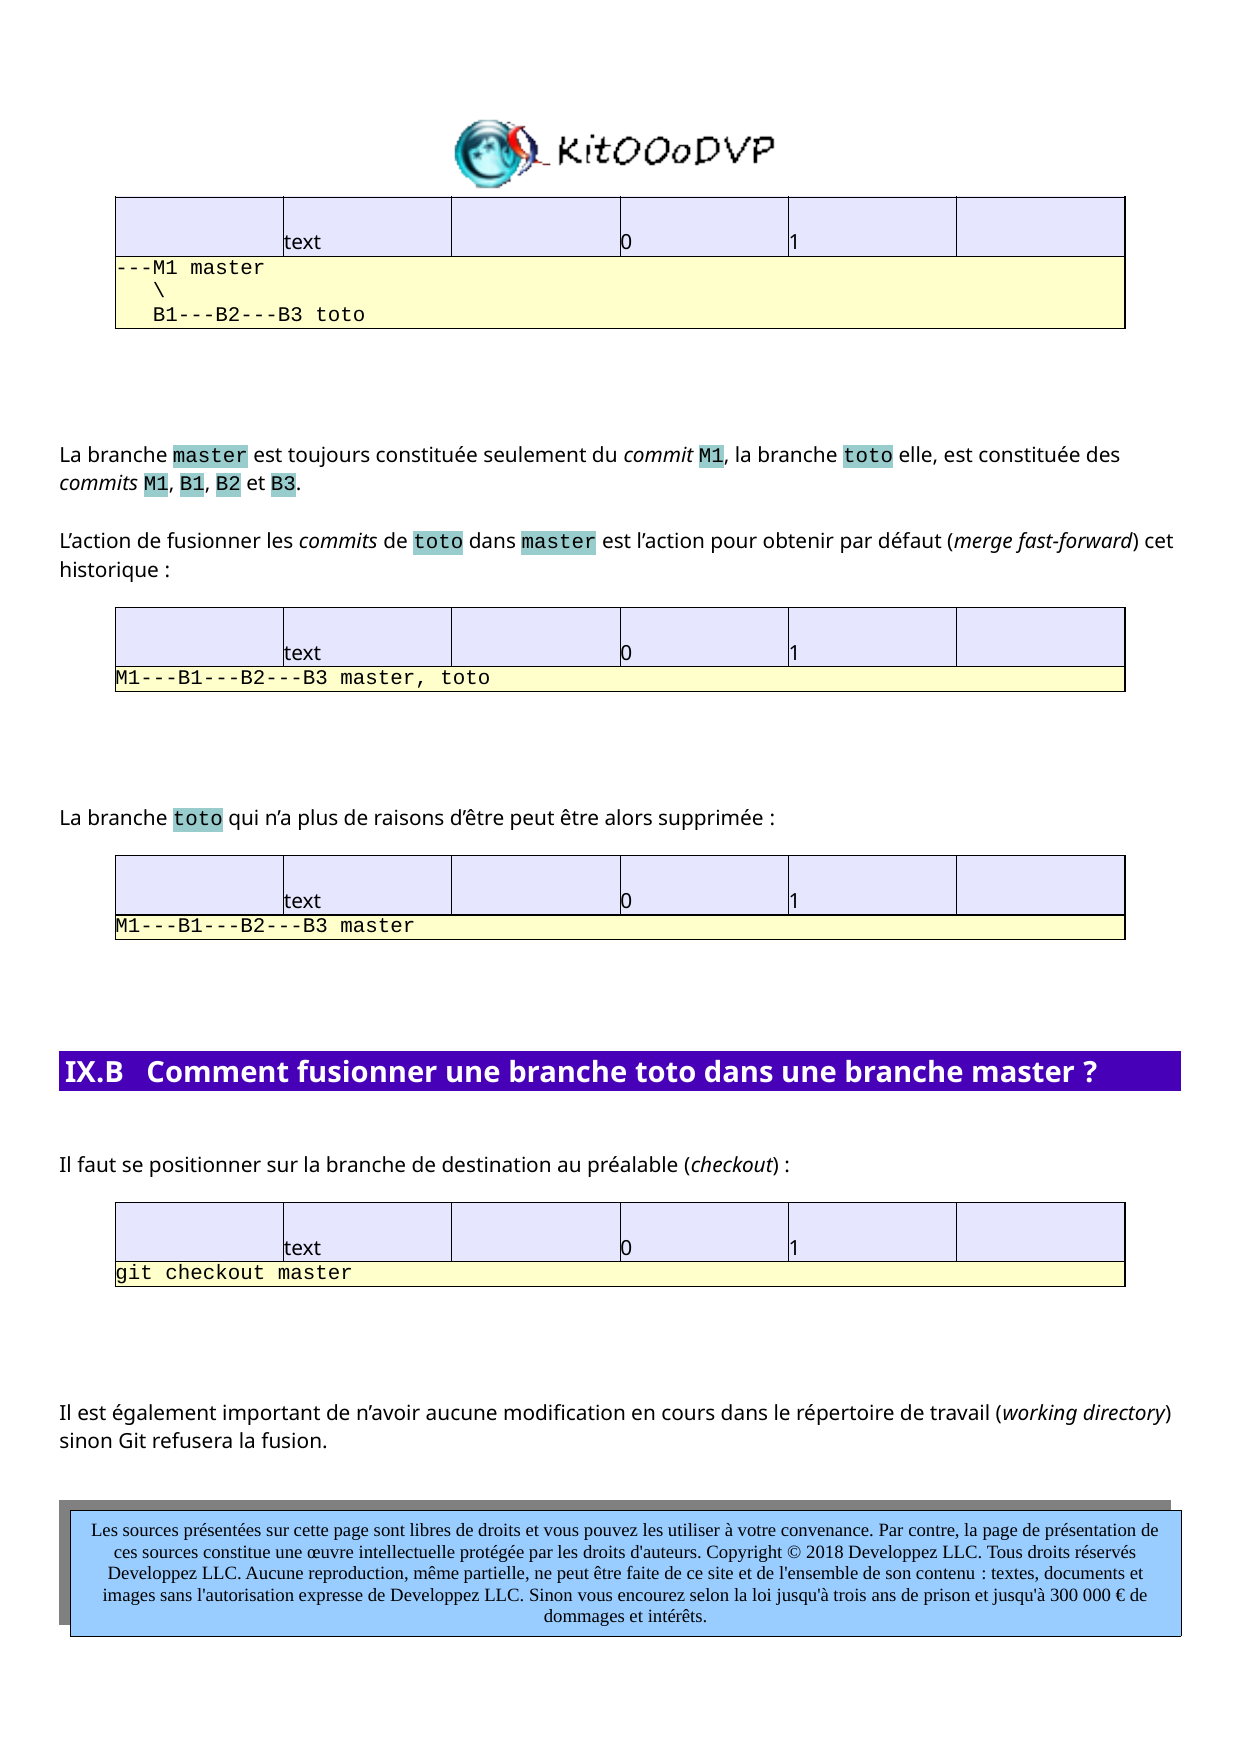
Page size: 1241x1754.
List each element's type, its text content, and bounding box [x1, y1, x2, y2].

table_header 1 [789, 1203, 956, 1261]
text L’action de fusionner les commits de toto dans master est l’action pour obtenir par défaut (merge fast-forward) cet historique : [59, 526, 1181, 583]
table_header 1 [789, 608, 956, 666]
table_header 1 [789, 198, 956, 256]
table_header 0 [621, 198, 788, 256]
table_header [452, 198, 620, 256]
table_header text [284, 856, 451, 914]
table_header text [284, 608, 451, 666]
table_header [116, 856, 283, 914]
table_header [957, 608, 1124, 666]
text La branche master est toujours constituée seulement du commit M1, la branche toto elle, est constituée des commits M1, B1, B2 et B3. [59, 440, 1181, 497]
table_header [452, 1203, 620, 1261]
text Il faut se positionner sur la branche de destination au préalable (checkout) : [59, 1150, 1181, 1178]
subtitle Comment fusionner une branche toto dans une branche master ? [59, 1051, 1181, 1091]
table_header [116, 608, 283, 666]
table_header [452, 608, 620, 666]
text La branche toto qui n’a plus de raisons d’être peut être alors supprimée : [59, 803, 1181, 832]
table_header text [284, 1203, 451, 1261]
table_header [957, 1203, 1124, 1261]
text Il est également important de n’avoir aucune modification en cours dans le répertoire de travail (working directory) sinon Git refusera la fusion. [59, 1398, 1181, 1455]
table_header [957, 198, 1124, 256]
table_header [116, 1203, 283, 1261]
picture [453, 118, 781, 191]
table_header 0 [621, 608, 788, 666]
table_header [452, 856, 620, 914]
table_header text [284, 198, 451, 256]
table_header 1 [789, 856, 956, 914]
table_header 0 [621, 1203, 788, 1261]
table_header [116, 198, 283, 256]
table_header 0 [621, 856, 788, 914]
table_header [957, 856, 1124, 914]
